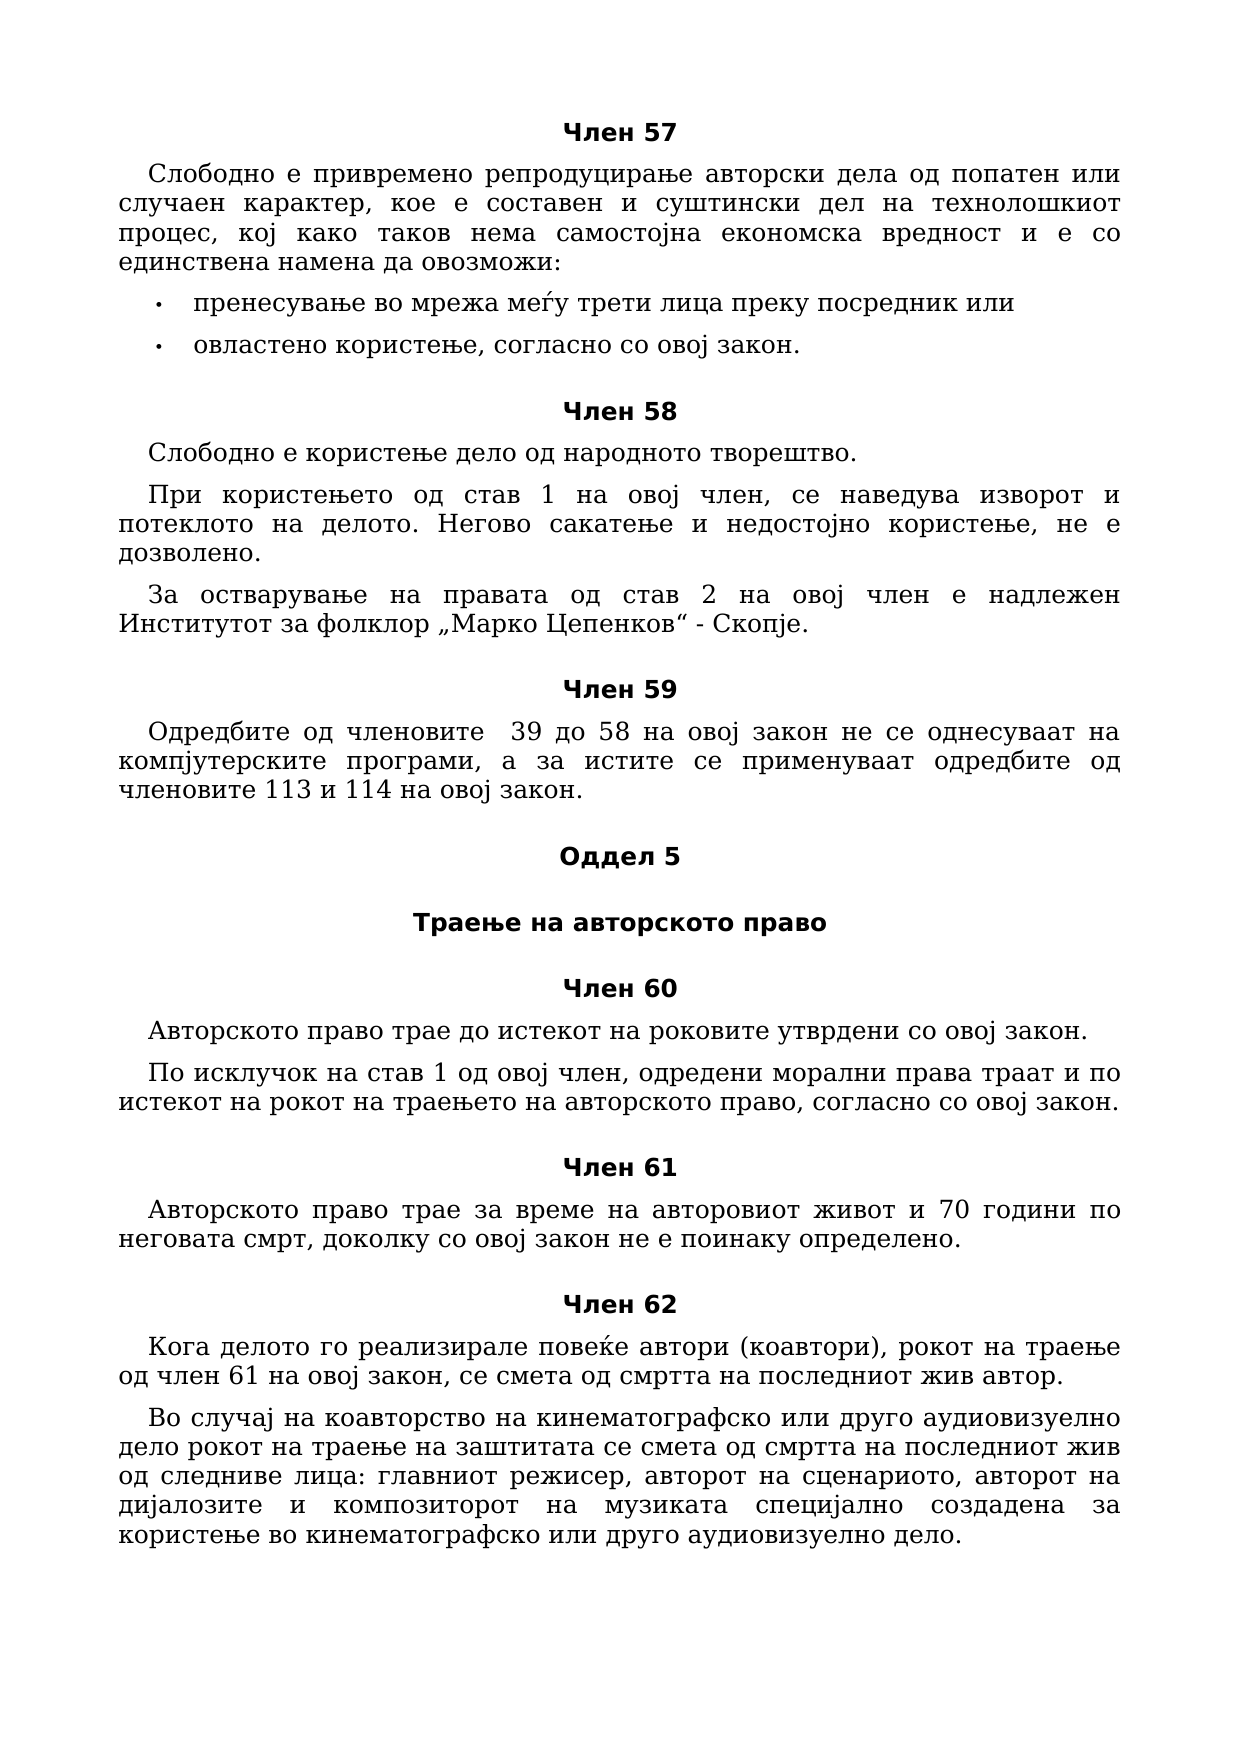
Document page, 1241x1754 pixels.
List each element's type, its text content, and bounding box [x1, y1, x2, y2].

text Во случај на коавторство на кинематографско или друго аудиовизуелно дело рокот на траење на заштитата се смета од смртта на последниот жив од следниве лица: главниот режисер, авторот на сценариото, авторот на дијалозите и композиторот на музиката специјално создадена за користење во кинематографско или друго аудиовизуелно дело. [118, 1403, 1122, 1549]
text Кога делото го реализирале повеќе автори (коавтори), рокот на траење од член 61 на овој закон, се смета од смртта на последниот жив автор. [118, 1332, 1122, 1391]
text За остварување на правата од став 2 на овој член е надлежен Институтот за фолклор „Марко Цепенков“ - Скопје. [118, 580, 1122, 638]
text При користењето од став 1 на овој член, се наведува изворот и потеклото на делото. Негово сакатење и недостојно користење, не е дозволено. [118, 480, 1122, 567]
text Авторското право трае до истекот на роковите утврдени со овој закон. [118, 1016, 1122, 1045]
subtitle Траење на авторското право [118, 908, 1122, 937]
list овластено користење, согласно со овој закон. [156, 330, 1122, 359]
subtitle Член 62 [118, 1291, 1122, 1320]
text Одредбите од членовите 39 до 58 на овој закон не се однесуваат на компјутерските програми, а за истите се применуваат одредбите од членовите 113 и 114 на овој закон. [118, 717, 1122, 805]
subtitle Оддел 5 [118, 842, 1122, 871]
subtitle Член 61 [118, 1154, 1122, 1183]
text Авторското право трае за време на авторовиот живот и 70 години по неговата смрт, доколку со овој закон не е поинаку определено. [118, 1195, 1122, 1253]
list пренесување во мрежа меѓу трети лица преку посредник или [156, 289, 1122, 318]
subtitle Член 58 [118, 397, 1122, 426]
subtitle Член 59 [118, 676, 1122, 705]
text Слободно е користење дело од народното творештво. [118, 438, 1122, 467]
text Слободно е привремено репродуцирање авторски дела од попатен или случаен карактер, кое е составен и суштински дел на технолошкиот процес, кој како таков нема самостојна економска вредност и е со единствена намена да овозможи: [118, 159, 1122, 276]
subtitle Член 57 [118, 118, 1122, 147]
subtitle Член 60 [118, 975, 1122, 1004]
text По исклучок на став 1 од овој член, одредени морални права траат и по истекот на рокот на траењето на авторското право, согласно со овој закон. [118, 1058, 1122, 1116]
